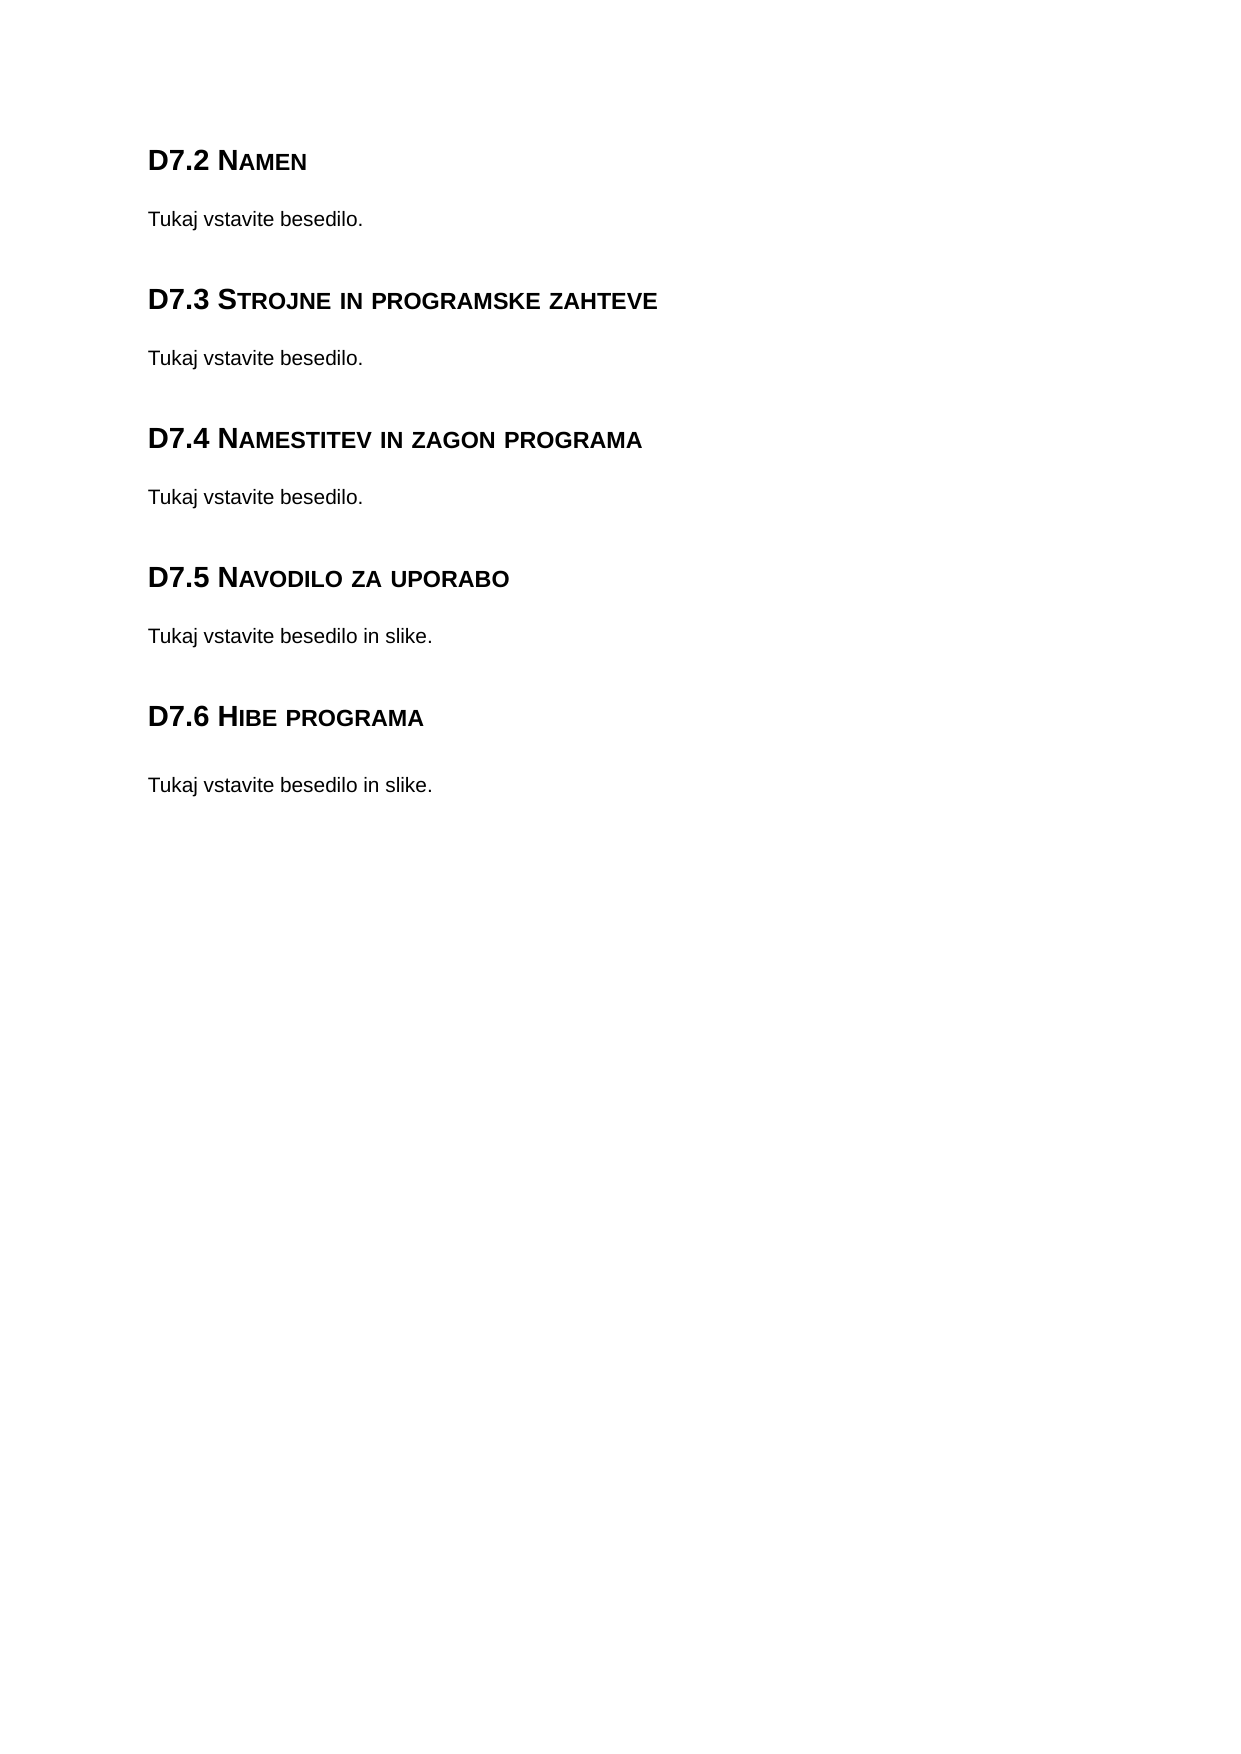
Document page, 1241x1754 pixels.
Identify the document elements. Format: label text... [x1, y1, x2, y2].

text Tukaj vstavite besedilo. [148, 207, 1093, 231]
subtitle Navodilo za uporabo [148, 560, 1093, 594]
subtitle Namen [148, 143, 1093, 177]
text Tukaj vstavite besedilo in slike. [148, 773, 1093, 797]
subtitle Namestitev in zagon programa [148, 421, 1093, 455]
subtitle Strojne in programske zahteve [148, 282, 1093, 316]
text Tukaj vstavite besedilo in slike. [148, 624, 1093, 648]
text Tukaj vstavite besedilo. [148, 485, 1093, 509]
subtitle Hibe programa [148, 699, 1093, 733]
text Tukaj vstavite besedilo. [148, 346, 1093, 370]
